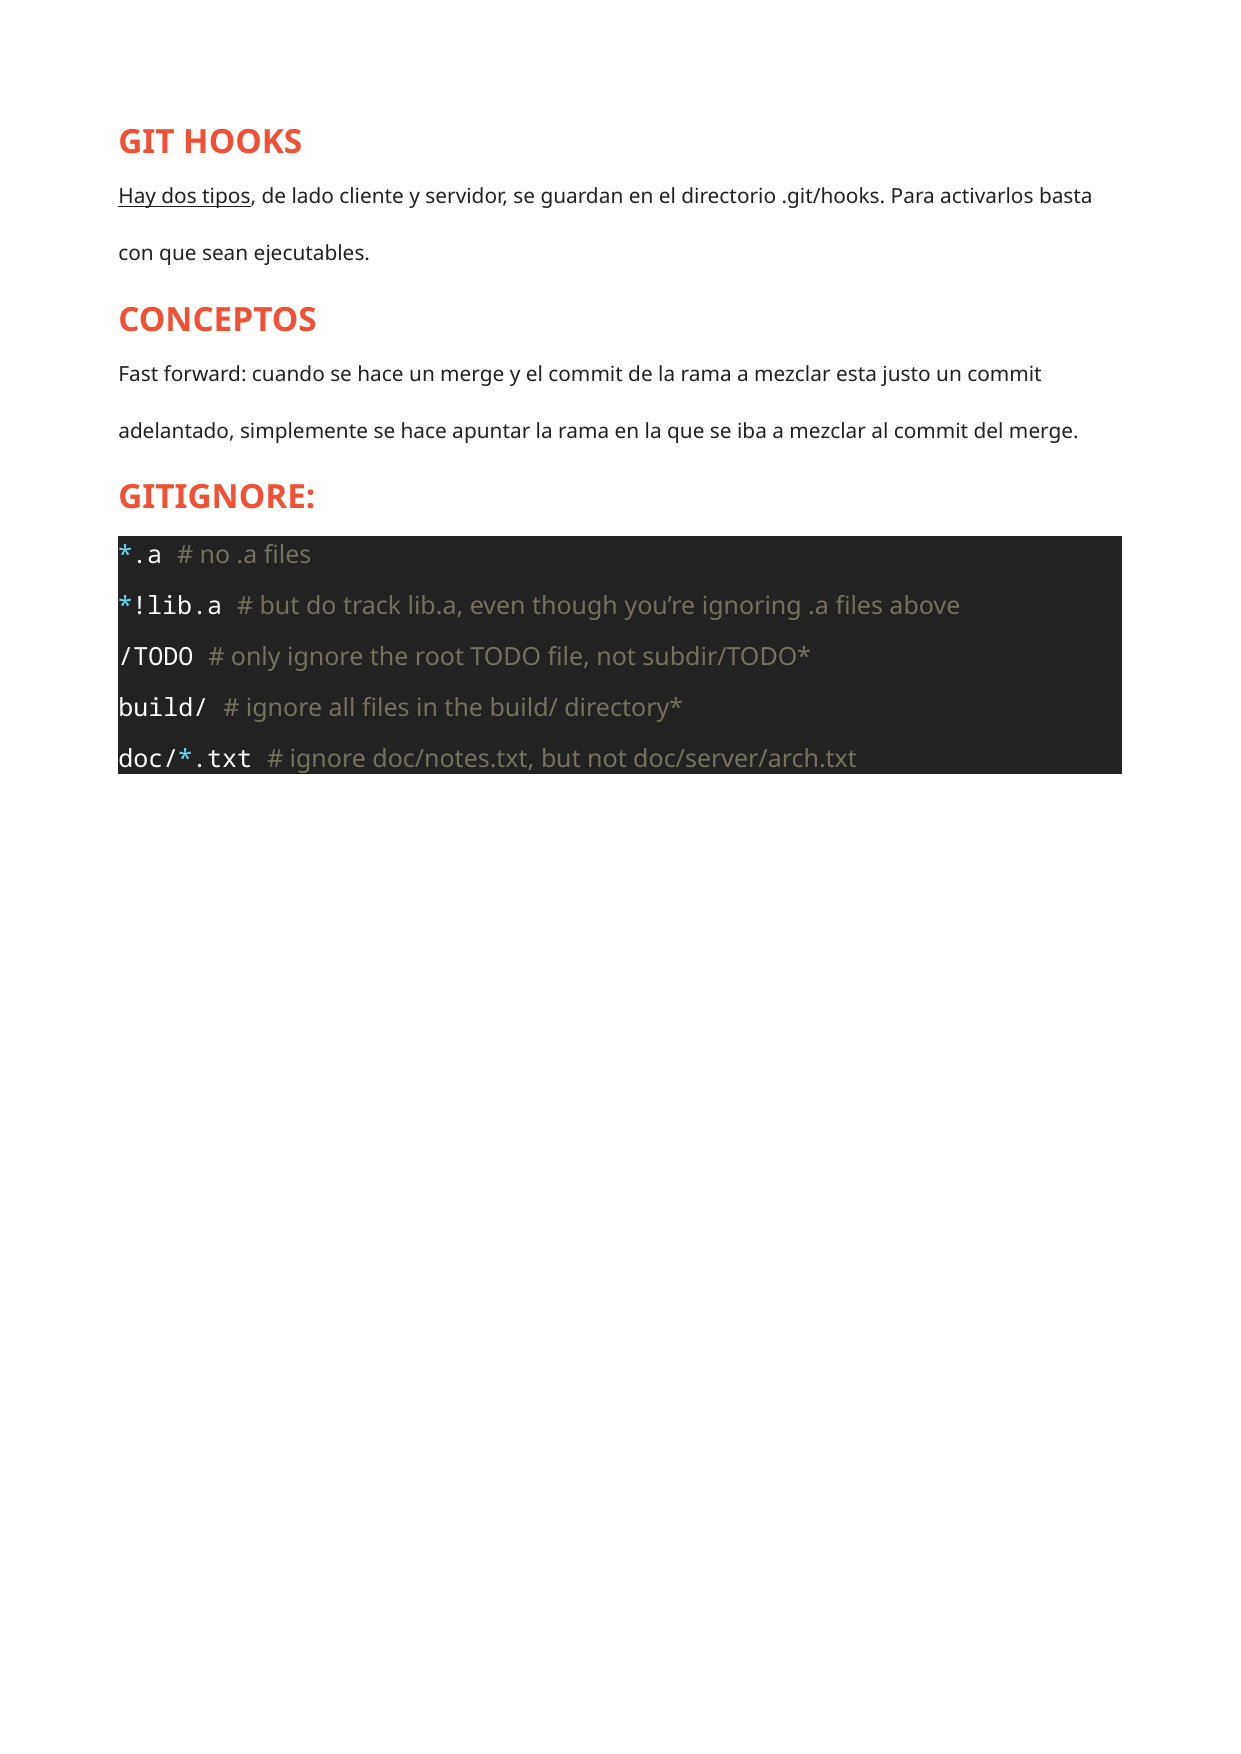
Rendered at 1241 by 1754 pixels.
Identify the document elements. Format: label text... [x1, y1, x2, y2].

text *.a # no .a files [118, 536, 1122, 570]
text Fast forward: cuando se hace un merge y el commit de la rama a mezclar esta justo un commit adelantado, simplemente se hace apuntar la rama en la que se iba a mezclar al commit del merge. [118, 359, 1122, 444]
text Hay dos tipos, de lado cliente y servidor, se guardan en el directorio .git/hooks. Para activarlos basta con que sean ejecutables. [118, 182, 1122, 267]
text doc/*.txt # ignore doc/notes.txt, but not doc/server/arch.txt [118, 740, 1122, 774]
subtitle GIT HOOKS [118, 118, 1122, 163]
subtitle CONCEPTOS [118, 295, 1122, 341]
subtitle GITIGNORE: [118, 473, 1122, 518]
text *!lib.a # but do track lib.a, even though you’re ignoring .a files above [118, 587, 1122, 621]
text build/ # ignore all files in the build/ directory* [118, 689, 1122, 723]
text /TODO # only ignore the root TODO file, not subdir/TODO* [118, 638, 1122, 672]
